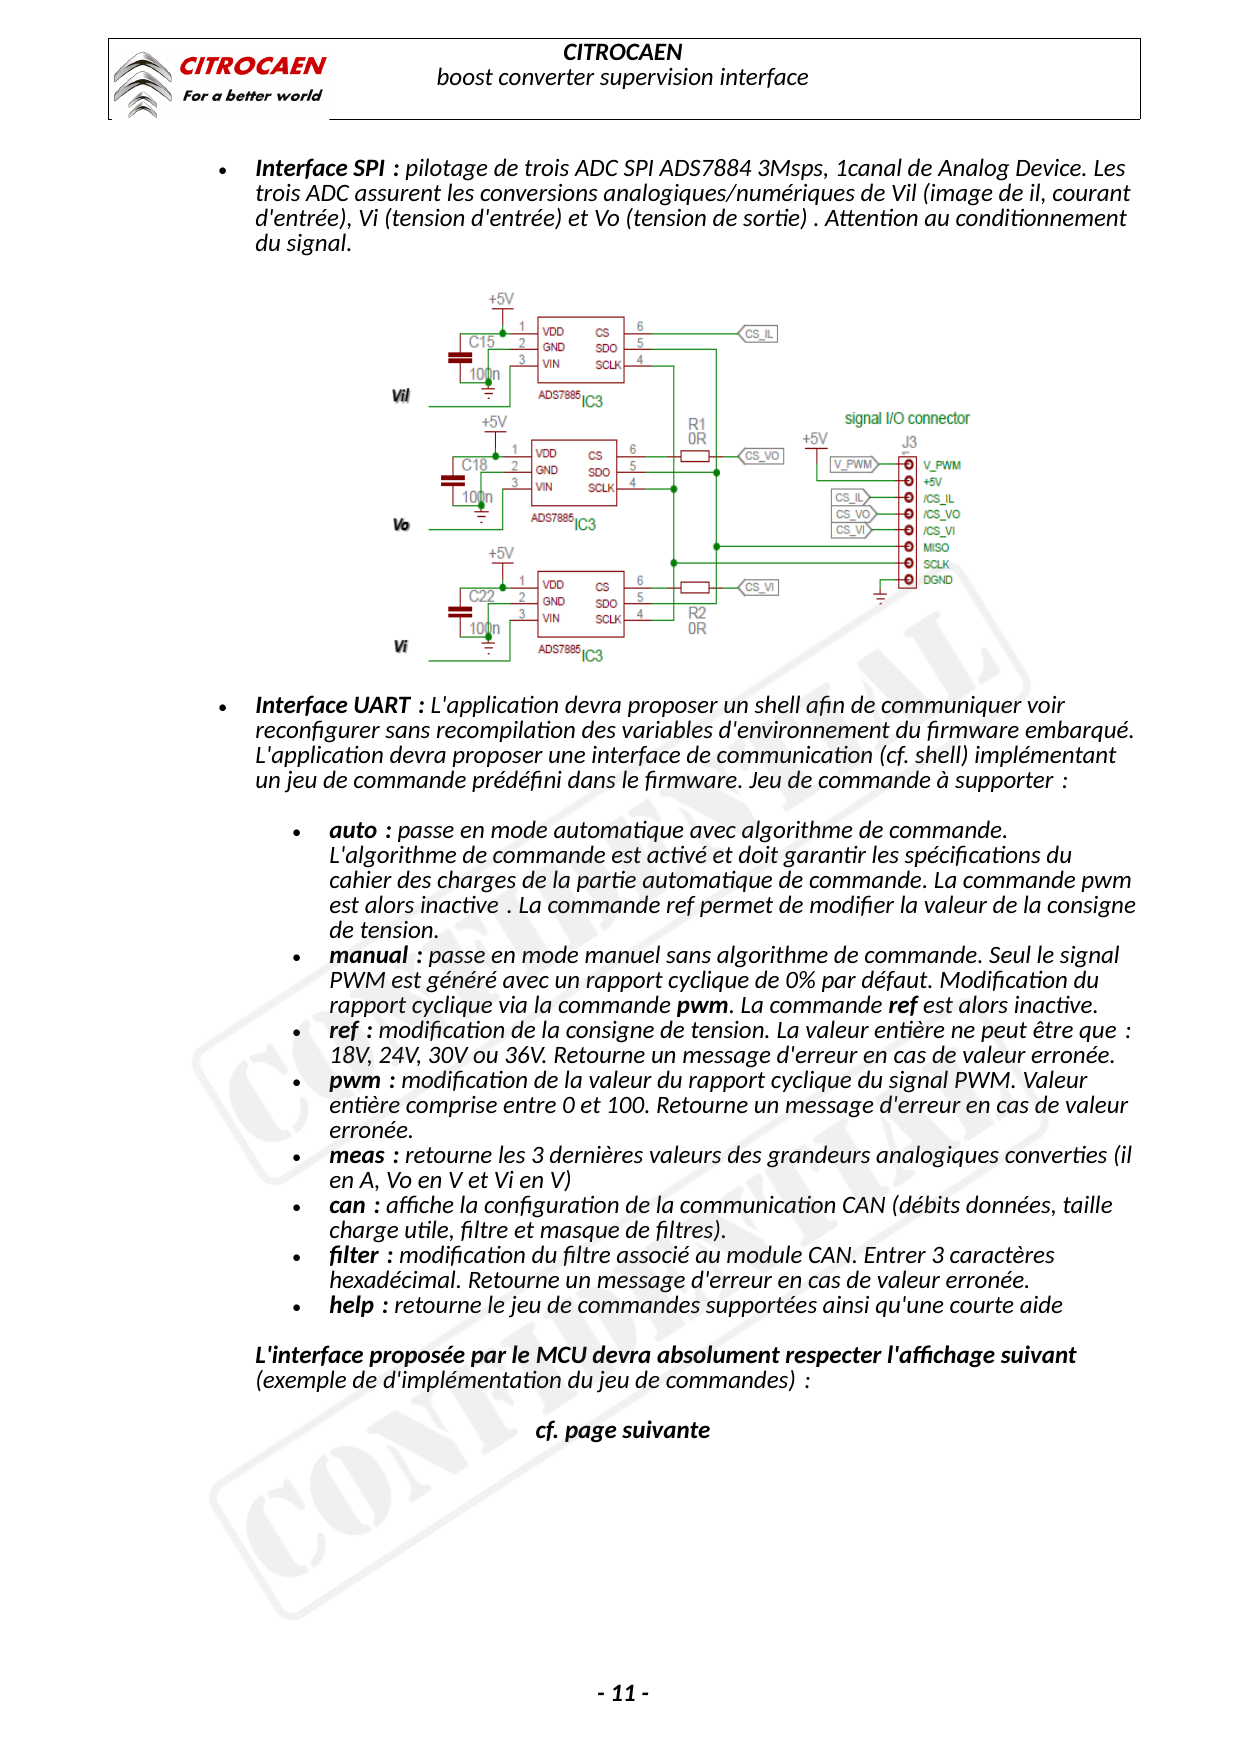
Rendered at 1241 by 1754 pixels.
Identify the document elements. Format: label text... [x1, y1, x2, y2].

picture [383, 282, 975, 670]
list Interface SPI : pilotage de trois ADC SPI ADS7884 3Msps, 1canal de Analog Device. Les trois ADC assurent les conversions analogiques/numériques de Vil (image de il, courant d'entrée), Vi (tension d'entrée) et Vo (tension de sortie) . Attention au conditionnement du signal. [218, 158, 1140, 258]
picture [111, 49, 330, 120]
